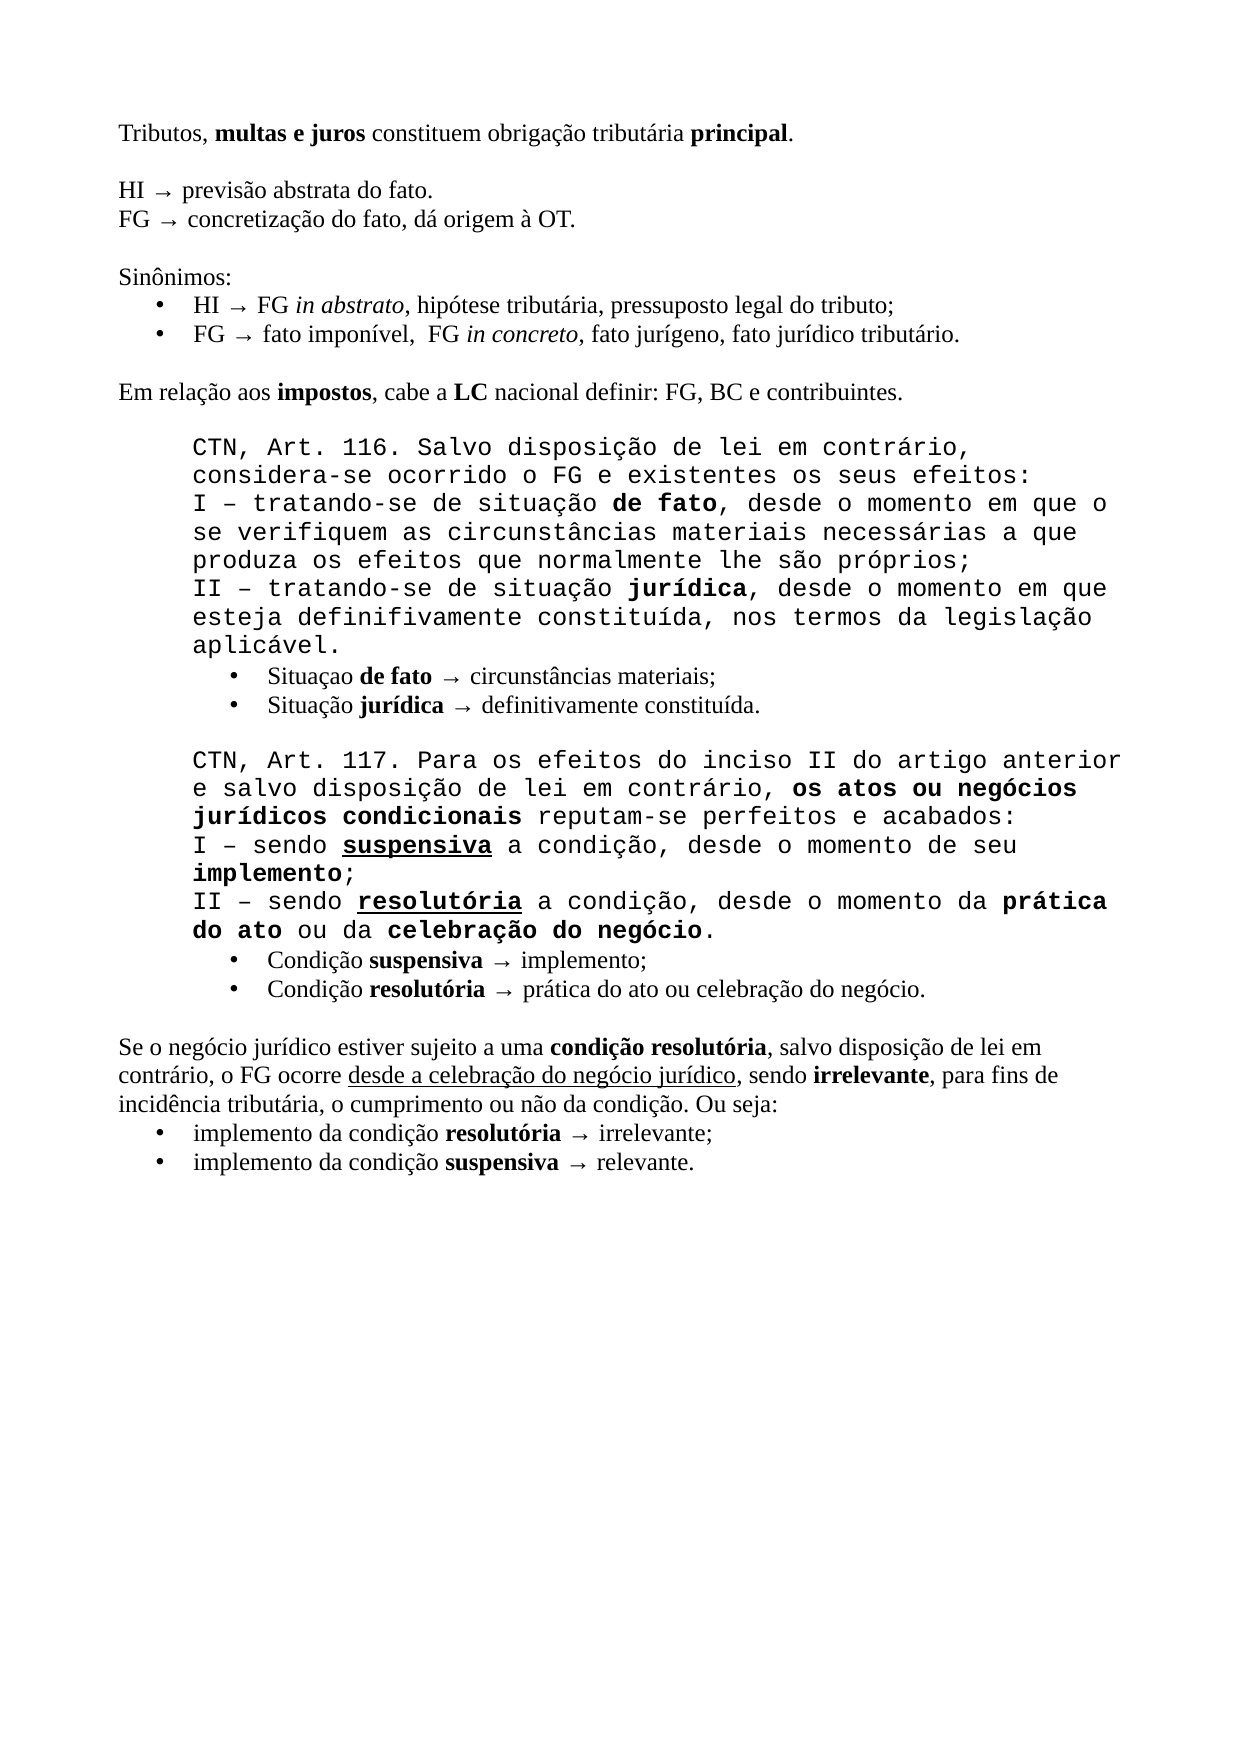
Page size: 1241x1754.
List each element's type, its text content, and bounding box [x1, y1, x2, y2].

list Condição suspensiva → implemento; [229, 946, 1122, 974]
list Situação jurídica → definitivamente constituída. [229, 690, 1122, 718]
text HI → previsão abstrata do fato. [118, 176, 1122, 204]
text I – sendo suspensiva a condição, desde o momento de seu implemento; [192, 832, 1122, 889]
text Se o negócio jurídico estiver sujeito a uma condição resolutória, salvo disposição de lei em contrário, o FG ocorre desde a celebração do negócio jurídico, sendo irrelevante, para fins de incidência tributária, o cumprimento ou não da condição. Ou seja: [118, 1032, 1122, 1118]
text II – sendo resolutória a condição, desde o momento da prática do ato ou da celebração do negócio. [192, 889, 1122, 946]
text CTN, Art. 116. Salvo disposição de lei em contrário, considera-se ocorrido o FG e existentes os seus efeitos: [192, 434, 1122, 491]
list implemento da condição resolutória → irrelevante; [156, 1118, 1122, 1147]
list Condição resolutória → prática do ato ou celebração do negócio. [229, 974, 1122, 1003]
list Situaçao de fato → circunstâncias materiais; [229, 661, 1122, 690]
text Sinônimos: [118, 262, 1122, 291]
text Em relação aos impostos, cabe a LC nacional definir: FG, BC e contribuintes. [118, 377, 1122, 406]
text II – tratando-se de situação jurídica, desde o momento em que esteja definifivamente constituída, nos termos da legislação aplicável. [192, 576, 1122, 661]
text FG → concretização do fato, dá origem à OT. [118, 204, 1122, 233]
list HI → FG in abstrato, hipótese tributária, pressuposto legal do tributo; [156, 291, 1122, 319]
text I – tratando-se de situação de fato, desde o momento em que o se verifiquem as circunstâncias materiais necessárias a que produza os efeitos que normalmente lhe são próprios; [192, 491, 1122, 576]
list FG → fato imponível, FG in concreto, fato jurígeno, fato jurídico tributário. [156, 319, 1122, 348]
list implemento da condição suspensiva → relevante. [156, 1147, 1122, 1176]
text Tributos, multas e juros constituem obrigação tributária principal. [118, 118, 1122, 147]
text CTN, Art. 117. Para os efeitos do inciso II do artigo anterior e salvo disposição de lei em contrário, os atos ou negócios jurídicos condicionais reputam-se perfeitos e acabados: [192, 747, 1122, 832]
